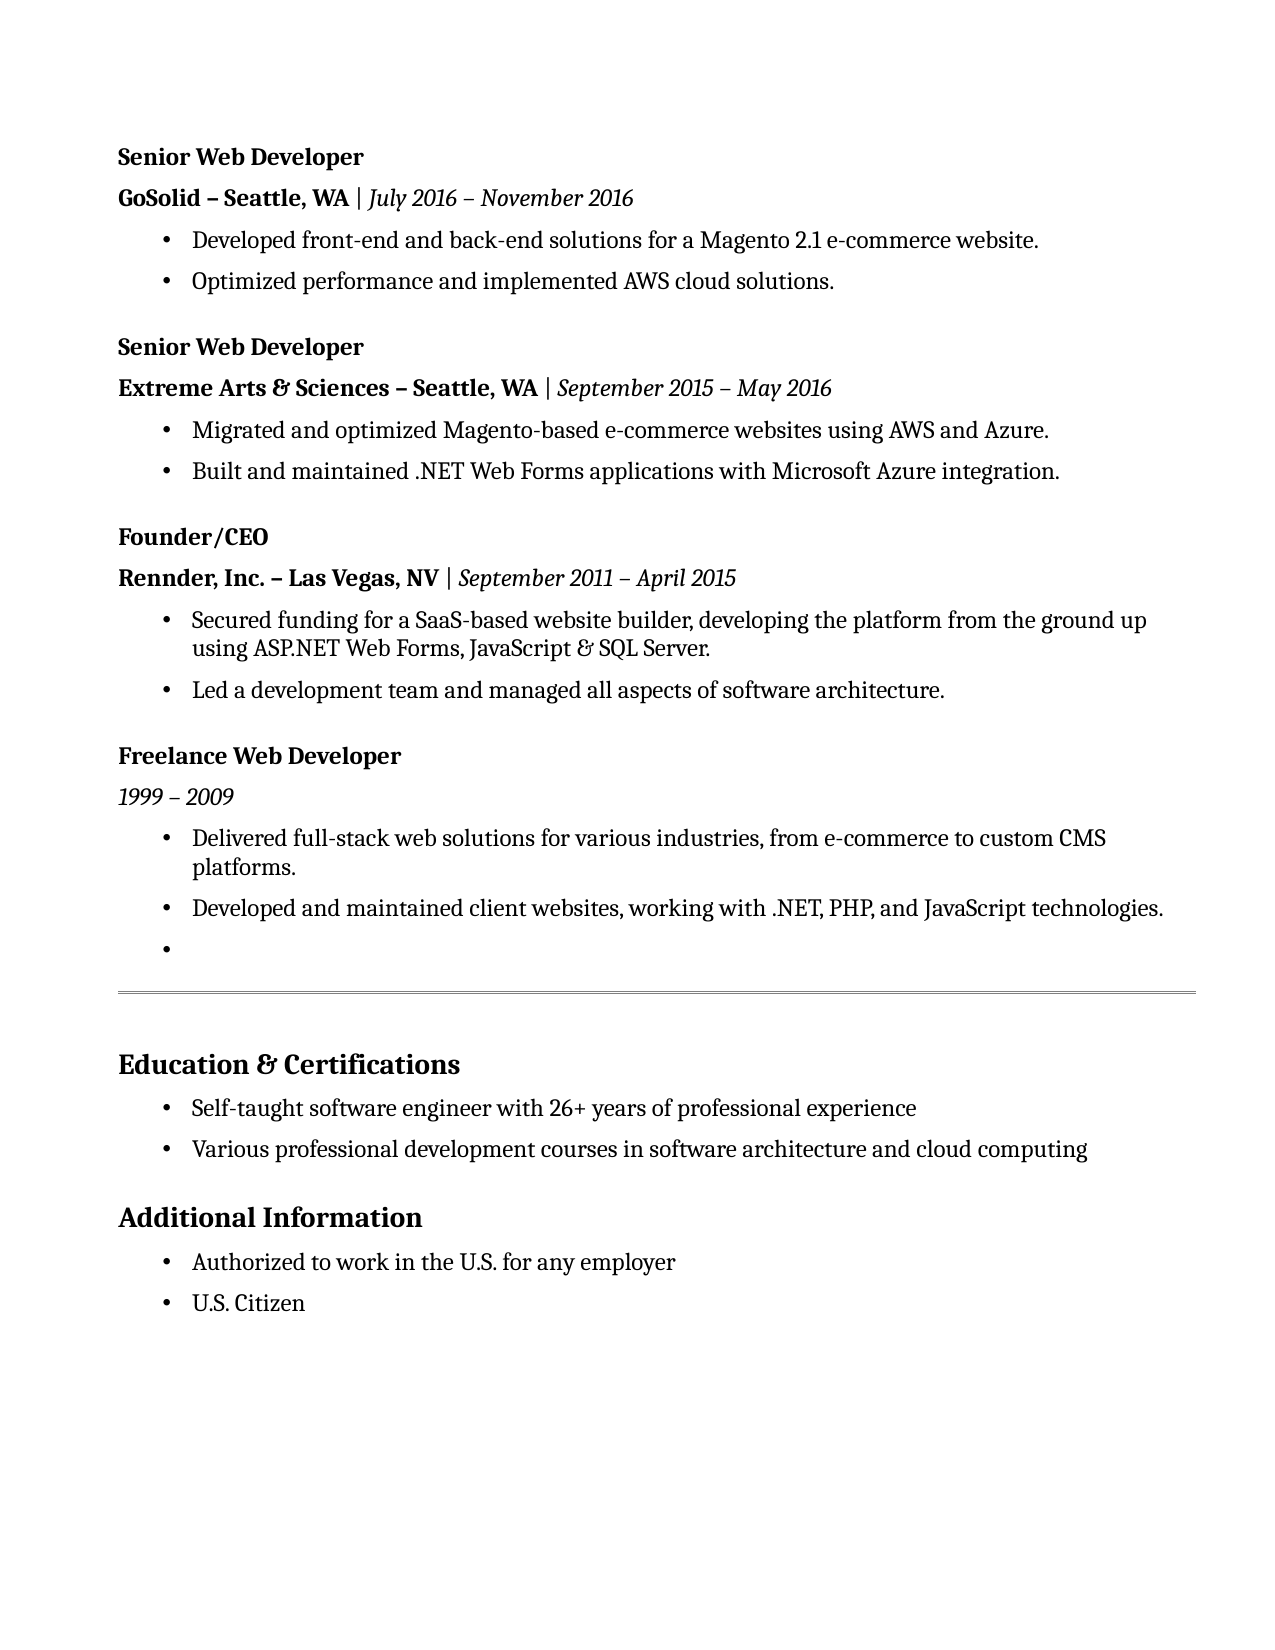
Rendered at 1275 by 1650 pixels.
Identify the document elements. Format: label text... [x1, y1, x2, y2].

list Developed and maintained client websites, working with .NET, PHP, and JavaScript technologies. [162, 894, 1196, 923]
list Optimized performance and implemented AWS cloud solutions. [162, 267, 1196, 296]
list Delivered full-stack web solutions for various industries, from e-commerce to custom CMS platforms. [162, 824, 1196, 882]
list Authorized to work in the U.S. for any employer [162, 1248, 1196, 1276]
list Self-taught software engineer with 26+ years of professional experience [162, 1094, 1196, 1123]
list Secured funding for a SaaS-based website builder, developing the platform from the ground up using ASP.NET Web Forms, JavaScript & SQL Server. [162, 606, 1196, 663]
list Migrated and optimized Magento-based e-commerce websites using AWS and Azure. [162, 416, 1196, 444]
text GoSolid – Seattle, WA | July 2016 – November 2016 [118, 184, 1196, 213]
list Developed front-end and back-end solutions for a Magento 2.1 e-commerce website. [162, 226, 1196, 254]
list Built and maintained .NET Web Forms applications with Microsoft Azure integration. [162, 457, 1196, 486]
subtitle Additional Information [118, 1202, 1196, 1235]
text 1999 – 2009 [118, 783, 1196, 812]
subtitle Senior Web Developer [118, 333, 1196, 362]
subtitle Founder/CEO [118, 523, 1196, 552]
list Led a development team and managed all aspects of software architecture. [162, 676, 1196, 704]
text Extreme Arts & Sciences – Seattle, WA | September 2015 – May 2016 [118, 374, 1196, 403]
list Various professional development courses in software architecture and cloud computing [162, 1135, 1196, 1164]
subtitle Education & Certifications [118, 1048, 1196, 1082]
list U.S. Citizen [162, 1289, 1196, 1318]
text Rennder, Inc. – Las Vegas, NV | September 2011 – April 2015 [118, 564, 1196, 593]
subtitle Freelance Web Developer [118, 742, 1196, 771]
subtitle Senior Web Developer [118, 143, 1196, 172]
